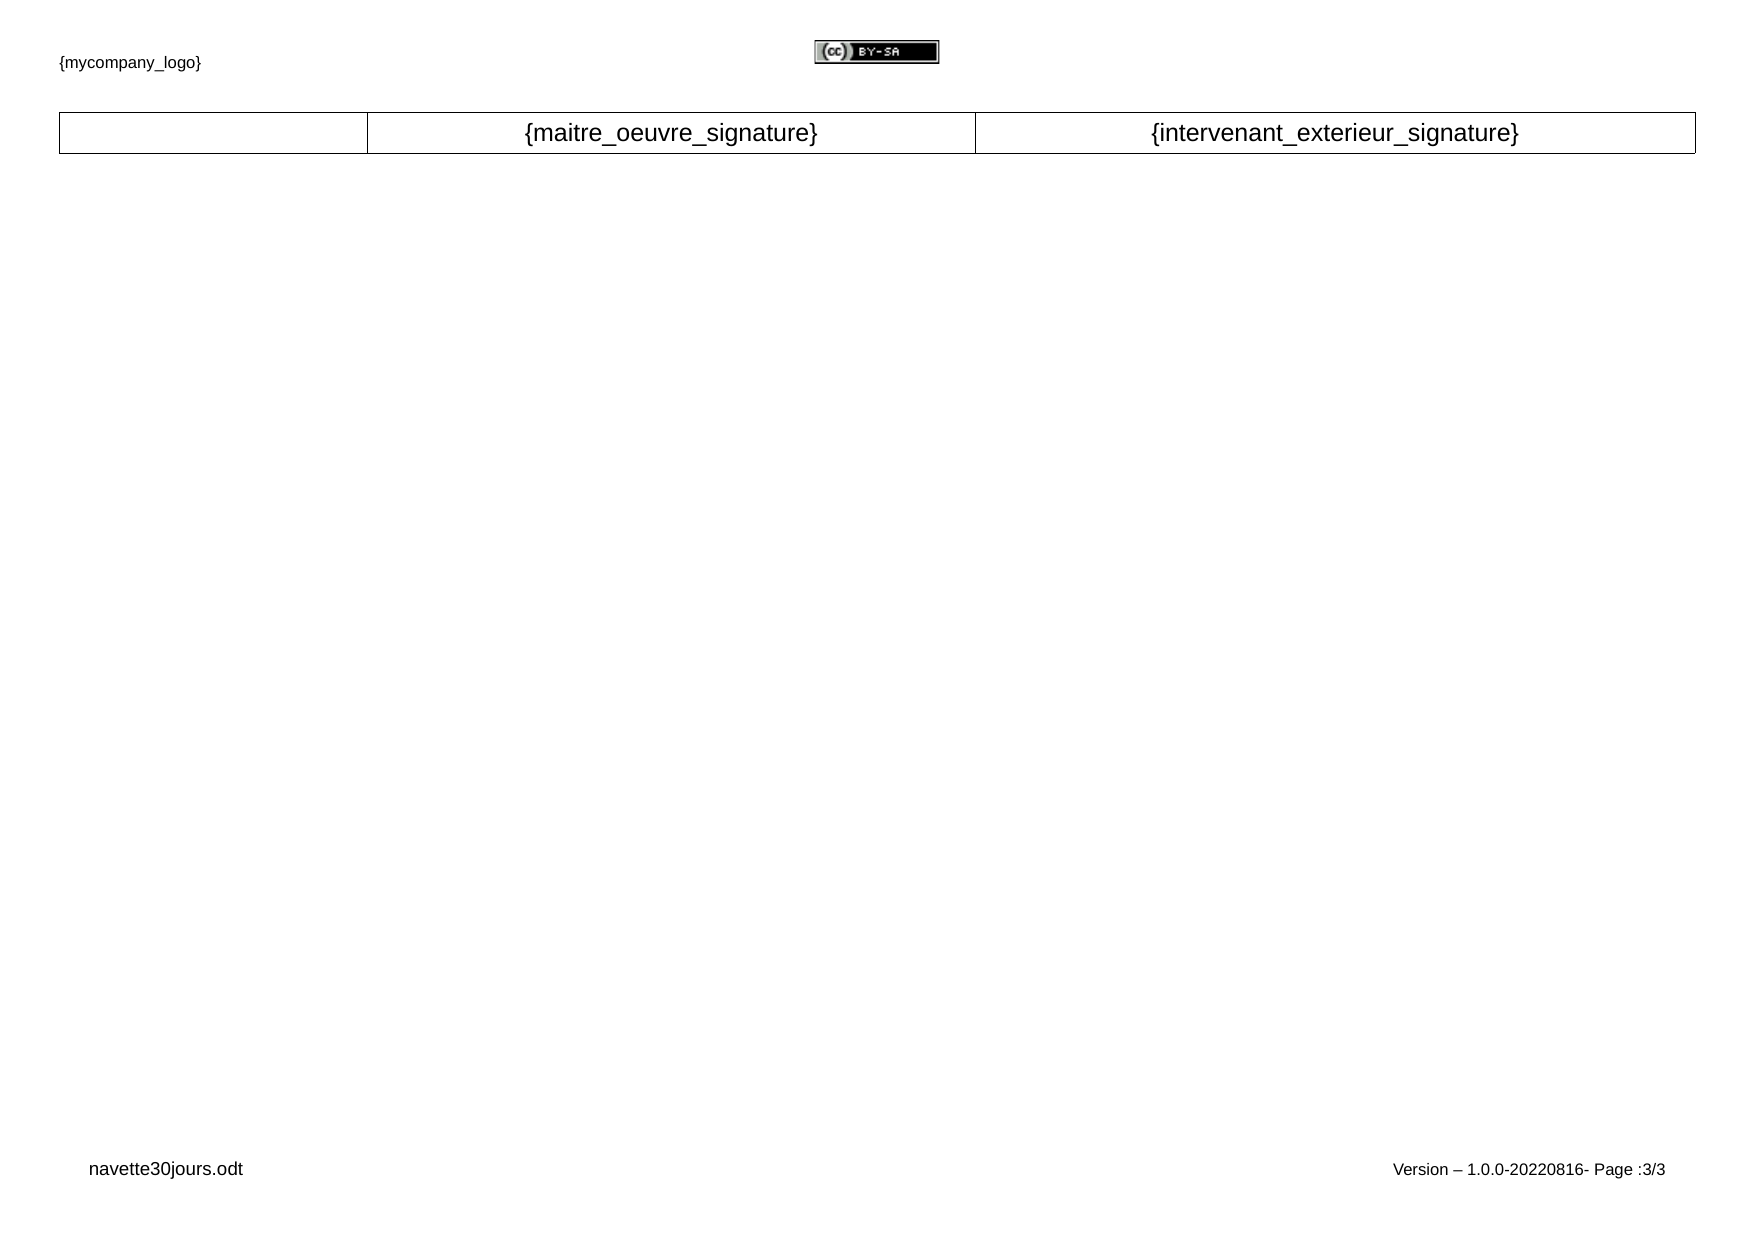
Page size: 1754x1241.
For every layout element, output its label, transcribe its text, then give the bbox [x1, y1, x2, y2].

picture [814, 40, 940, 64]
table_cell [60, 113, 367, 152]
table_cell {intervenant_exterieur_signature} [976, 113, 1695, 152]
table_cell {maitre_oeuvre_signature} [368, 113, 975, 152]
